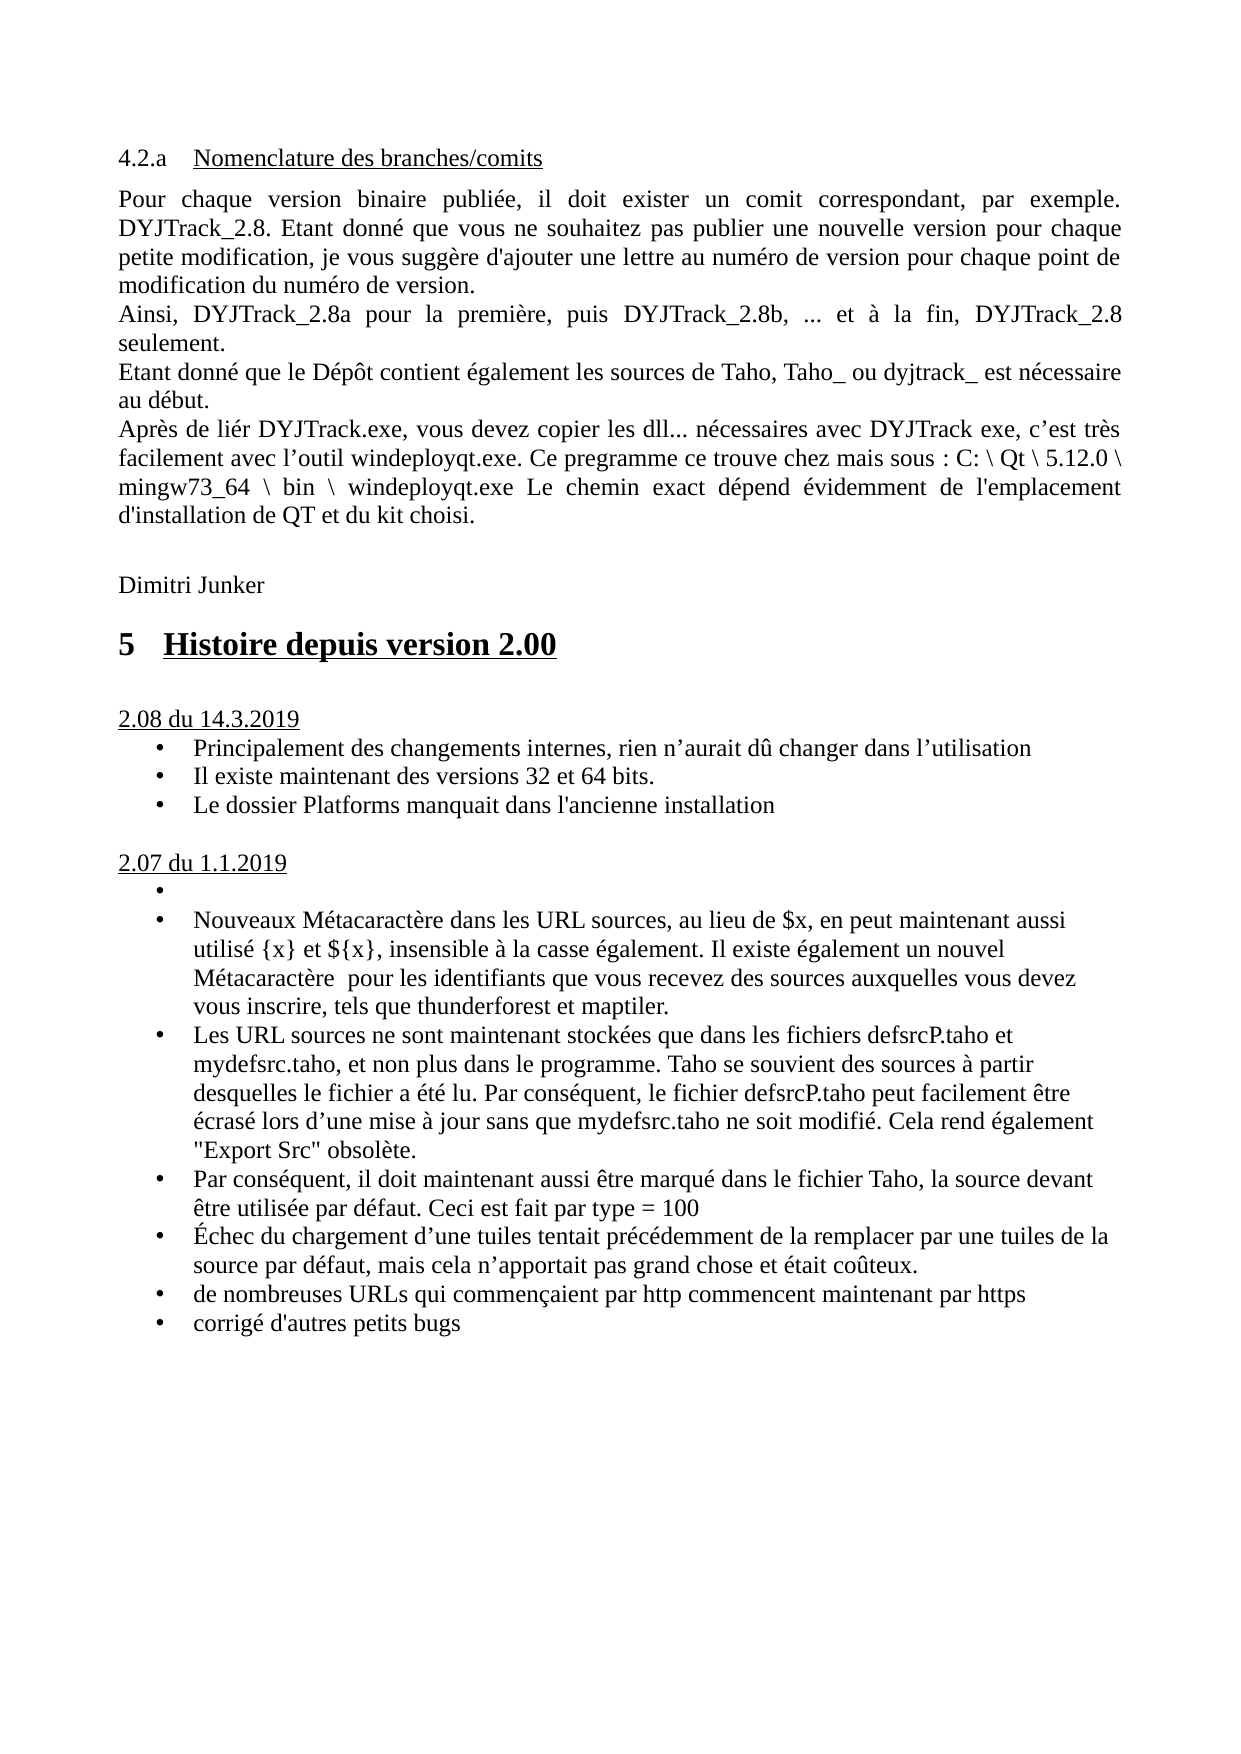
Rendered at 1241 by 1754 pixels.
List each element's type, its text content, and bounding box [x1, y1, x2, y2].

list Par conséquent, il doit maintenant aussi être marqué dans le fichier Taho, la source devant être utilisée par défaut. Ceci est fait par type = 100 [156, 1164, 1122, 1221]
list corrigé d'autres petits bugs [156, 1308, 1122, 1336]
list de nombreuses URLs qui commençaient par http commencent maintenant par https [156, 1279, 1122, 1308]
list Le dossier Platforms manquait dans l'ancienne installation [156, 790, 1122, 819]
subtitle Histoire depuis version 2.00 [118, 624, 1122, 663]
text Dimitri Junker [118, 571, 1122, 599]
list Principalement des changements internes, rien n’aurait dû changer dans l’utilisation [156, 733, 1122, 761]
text 2.08 du 14.3.2019 [118, 704, 1122, 733]
list Nouveaux Métacaractère dans les URL sources, au lieu de $x, en peut maintenant aussi utilisé {x} et ${x}, insensible à la casse également. Il existe également un nouvel Métacaractère pour les identifiants que vous recevez des sources auxquelles vous devez vous inscrire, tels que thunderforest et maptiler. [156, 905, 1122, 1020]
list Échec du chargement d’une tuiles tentait précédemment de la remplacer par une tuiles de la source par défaut, mais cela n’apportait pas grand chose et était coûteux. [156, 1221, 1122, 1279]
text Après de liér DYJTrack.exe, vous devez copier les dll... nécessaires avec DYJTrack exe, c’est très facilement avec l’outil windeployqt.exe. Ce pregramme ce trouve chez mais sous : C: \ Qt \ 5.12.0 \ mingw73_64 \ bin \ windeployqt.exe Le chemin exact dépend évidemment de l'emplacement d'installation de QT et du kit choisi. [118, 414, 1122, 529]
text Etant donné que le Dépôt contient également les sources de Taho, Taho_ ou dyjtrack_ est nécessaire au début. [118, 357, 1122, 414]
text 2.07 du 1.1.2019 [118, 848, 1122, 876]
subtitle Nomenclature des branches/comits [118, 143, 1122, 172]
text Pour chaque version binaire publiée, il doit exister un comit correspondant, par exemple. DYJTrack_2.8. Etant donné que vous ne souhaitez pas publier une nouvelle version pour chaque petite modification, je vous suggère d'ajouter une lettre au numéro de version pour chaque point de modification du numéro de version. [118, 184, 1122, 299]
list Les URL sources ne sont maintenant stockées que dans les fichiers defsrcP.taho et mydefsrc.taho, et non plus dans le programme. Taho se souvient des sources à partir desquelles le fichier a été lu. Par conséquent, le fichier defsrcP.taho peut facilement être écrasé lors d’une mise à jour sans que mydefsrc.taho ne soit modifié. Cela rend également "Export Src" obsolète. [156, 1020, 1122, 1164]
text Ainsi, DYJTrack_2.8a pour la première, puis DYJTrack_2.8b, ... et à la fin, DYJTrack_2.8 seulement. [118, 299, 1122, 357]
list Il existe maintenant des versions 32 et 64 bits. [156, 761, 1122, 790]
